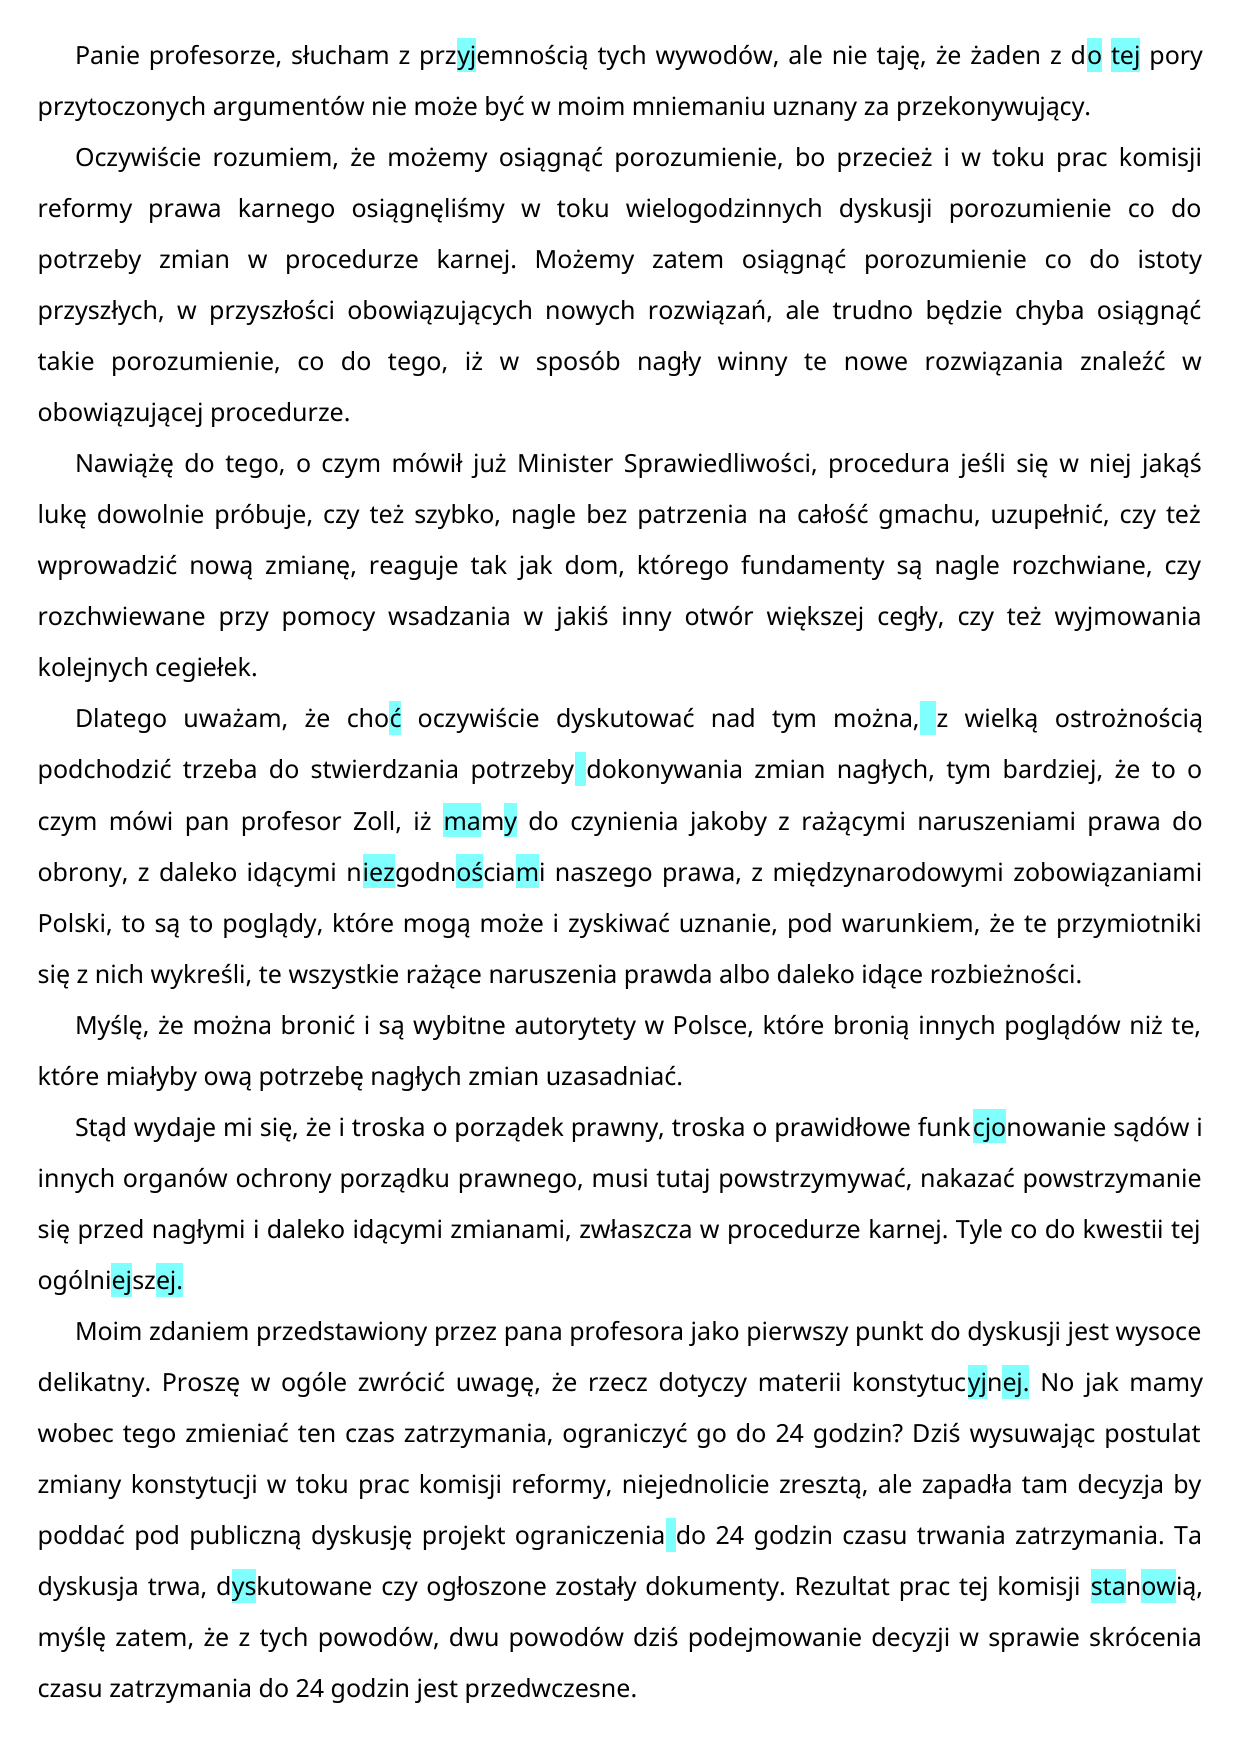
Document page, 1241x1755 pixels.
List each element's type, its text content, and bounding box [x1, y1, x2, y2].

text Dlatego uważam, że choć oczywiście dyskutować nad tym można, z wielką ostrożnością podchodzić trzeba do stwierdzania potrzeby dokonywania zmian nagłych, tym bardziej, że to o czym mówi pan profesor Zoll, iż mamy do czynienia jakoby z rażącymi naruszeniami prawa do obrony, z daleko idącymi niezgodnościami naszego prawa, z międzynarodowymi zobowiązaniami Polski, to są to poglądy, które mogą może i zyskiwać uznanie, pod warunkiem, że te przymiotniki się z nich wykreśli, te wszystkie rażące naruszenia prawda albo daleko idące rozbieżności. [37, 701, 1203, 990]
text Nawiążę do tego, o czym mówił już Minister Sprawiedliwości, procedura jeśli się w niej jakąś lukę dowolnie próbuje, czy też szybko, nagle bez patrzenia na całość gmachu, uzupełnić, czy też wprowadzić nową zmianę, reaguje tak jak dom, którego fundamenty są nagle rozchwiane, czy rozchwiewane przy pomocy wsadzania w jakiś inny otwór większej cegły, czy też wyjmowania kolejnych cegiełek. [37, 446, 1203, 684]
text Oczywiście rozumiem, że możemy osiągnąć porozumienie, bo przecież i w toku prac komisji reformy prawa karnego osiągnęliśmy w toku wielogodzinnych dyskusji porozumienie co do potrzeby zmian w procedurze karnej. Możemy zatem osiągnąć porozumienie co do istoty przyszłych, w przyszłości obowiązujących nowych rozwiązań, ale trudno będzie chyba osiągnąć takie porozumienie, co do tego, iż w sposób nagły winny te nowe rozwiązania znaleźć w obowiązującej procedurze. [37, 139, 1203, 429]
text Moim zdaniem przedstawiony przez pana profesora jako pierwszy punkt do dyskusji jest wysoce delikatny. Proszę w ogóle zwrócić uwagę, że rzecz dotyczy materii konstytucyjnej. No jak mamy wobec tego zmieniać ten czas zatrzymania, ograniczyć go do 24 godzin? Dziś wysuwając postulat zmiany konstytucji w toku prac komisji reformy, niejednolicie zresztą, ale zapadła tam decyzja by poddać pod publiczną dyskusję projekt ograniczenia do 24 godzin czasu trwania zatrzymania. Ta dyskusja trwa, dyskutowane czy ogłoszone zostały dokumenty. Rezultat prac tej komisji stanowią, myślę zatem, że z tych powodów, dwu powodów dziś podejmowanie decyzji w sprawie skrócenia czasu zatrzymania do 24 godzin jest przedwczesne. [37, 1313, 1203, 1705]
text Panie profesorze, słucham z przyjemnością tych wywodów, ale nie taję, że żaden z do tej pory przytoczonych argumentów nie może być w moim mniemaniu uznany za przekonywujący. [37, 37, 1203, 123]
text Myślę, że można bronić i są wybitne autorytety w Polsce, które bronią innych poglądów niż te, które miałyby ową potrzebę nagłych zmian uzasadniać. [37, 1007, 1203, 1092]
text Stąd wydaje mi się, że i troska o porządek prawny, troska o prawidłowe funkcjonowanie sądów i innych organów ochrony porządku prawnego, musi tutaj powstrzymywać, nakazać powstrzymanie się przed nagłymi i daleko idącymi zmianami, zwłaszcza w procedurze karnej. Tyle co do kwestii tej ogólniejszej. [37, 1109, 1203, 1297]
